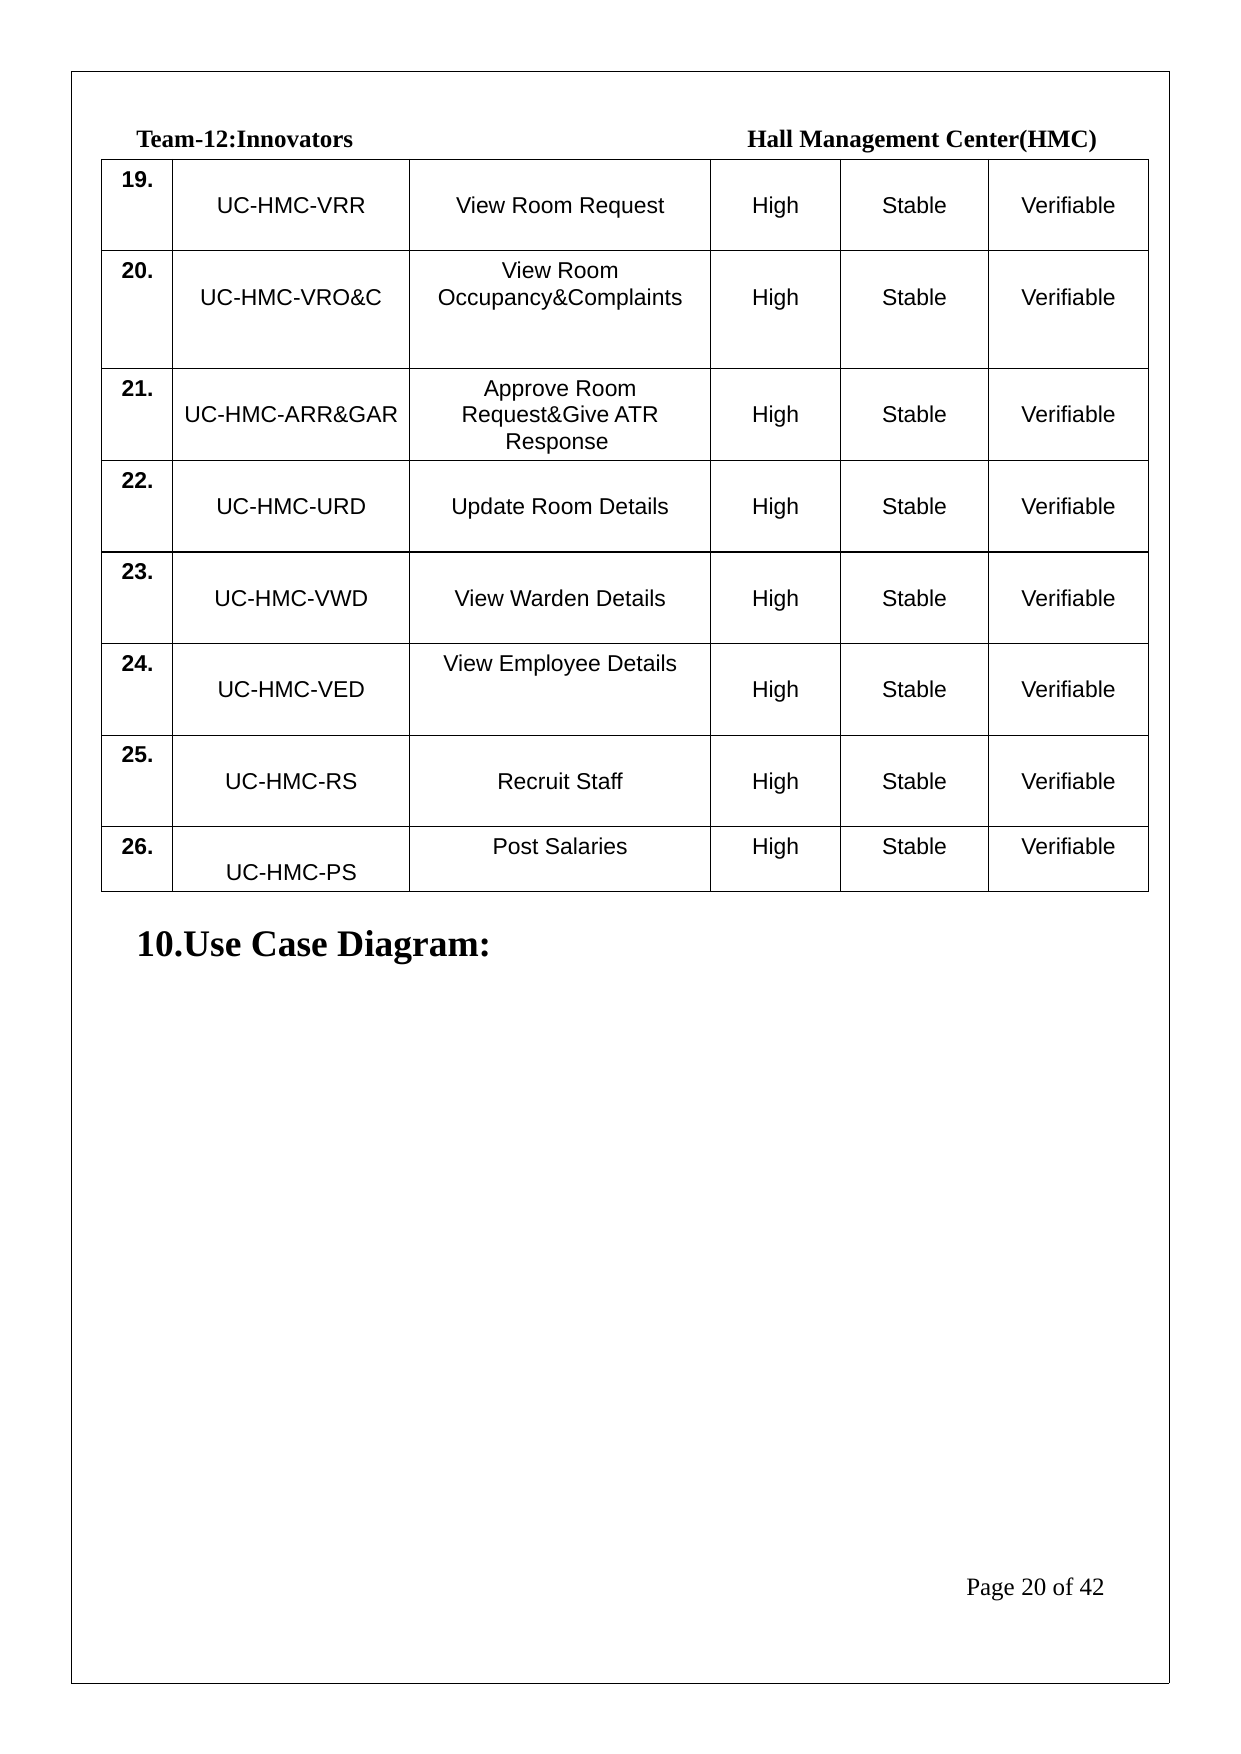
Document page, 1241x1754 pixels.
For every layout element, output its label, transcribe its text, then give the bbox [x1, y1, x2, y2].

table_cell Stable [841, 553, 988, 643]
table_cell Verifiable [989, 644, 1148, 734]
table_cell View Room Occupancy&Complaints [410, 251, 710, 368]
table_cell 24. [102, 644, 172, 734]
table_cell UC-HMC-RS [173, 736, 409, 826]
table_cell 20. [102, 251, 172, 368]
table_cell Verifiable [989, 553, 1148, 643]
table_cell Stable [841, 369, 988, 460]
text 10.Use Case Diagram: [136, 921, 1104, 964]
table_cell High [711, 160, 840, 250]
table_cell Verifiable [989, 461, 1148, 551]
table_cell 21. [102, 369, 172, 460]
table_cell UC-HMC-VRR [173, 160, 409, 250]
table_cell Stable [841, 251, 988, 368]
table_cell UC-HMC-VED [173, 644, 409, 734]
table_cell High [711, 369, 840, 460]
table_cell View Warden Details [410, 553, 710, 643]
table_cell 19. [102, 160, 172, 250]
table_cell 25. [102, 736, 172, 826]
table_cell Stable [841, 644, 988, 734]
table_cell High [711, 553, 840, 643]
table_cell Post Salaries [410, 827, 710, 891]
table_cell Recruit Staff [410, 736, 710, 826]
table_cell Stable [841, 827, 988, 891]
table_cell UC-HMC-URD [173, 461, 409, 551]
table_cell UC-HMC-PS [173, 827, 409, 891]
table_cell High [711, 827, 840, 891]
table_cell Stable [841, 160, 988, 250]
table_cell High [711, 251, 840, 368]
table_cell Verifiable [989, 736, 1148, 826]
table_cell High [711, 736, 840, 826]
table_cell Verifiable [989, 160, 1148, 250]
table_cell High [711, 461, 840, 551]
table_cell Verifiable [989, 827, 1148, 891]
table_cell 22. [102, 461, 172, 551]
table_cell View Room Request [410, 160, 710, 250]
table_cell Approve Room Request&Give ATR Response [410, 369, 710, 460]
table_cell Stable [841, 461, 988, 551]
table_cell UC-HMC-VWD [173, 553, 409, 643]
table_cell Stable [841, 736, 988, 826]
table_cell 26. [102, 827, 172, 891]
table_cell Update Room Details [410, 461, 710, 551]
table_cell High [711, 644, 840, 734]
table_cell 23. [102, 553, 172, 643]
table_cell Verifiable [989, 251, 1148, 368]
table_cell UC-HMC-ARR&GAR [173, 369, 409, 460]
table_cell UC-HMC-VRO&C [173, 251, 409, 368]
table_cell Verifiable [989, 369, 1148, 460]
table_cell View Employee Details [410, 644, 710, 734]
